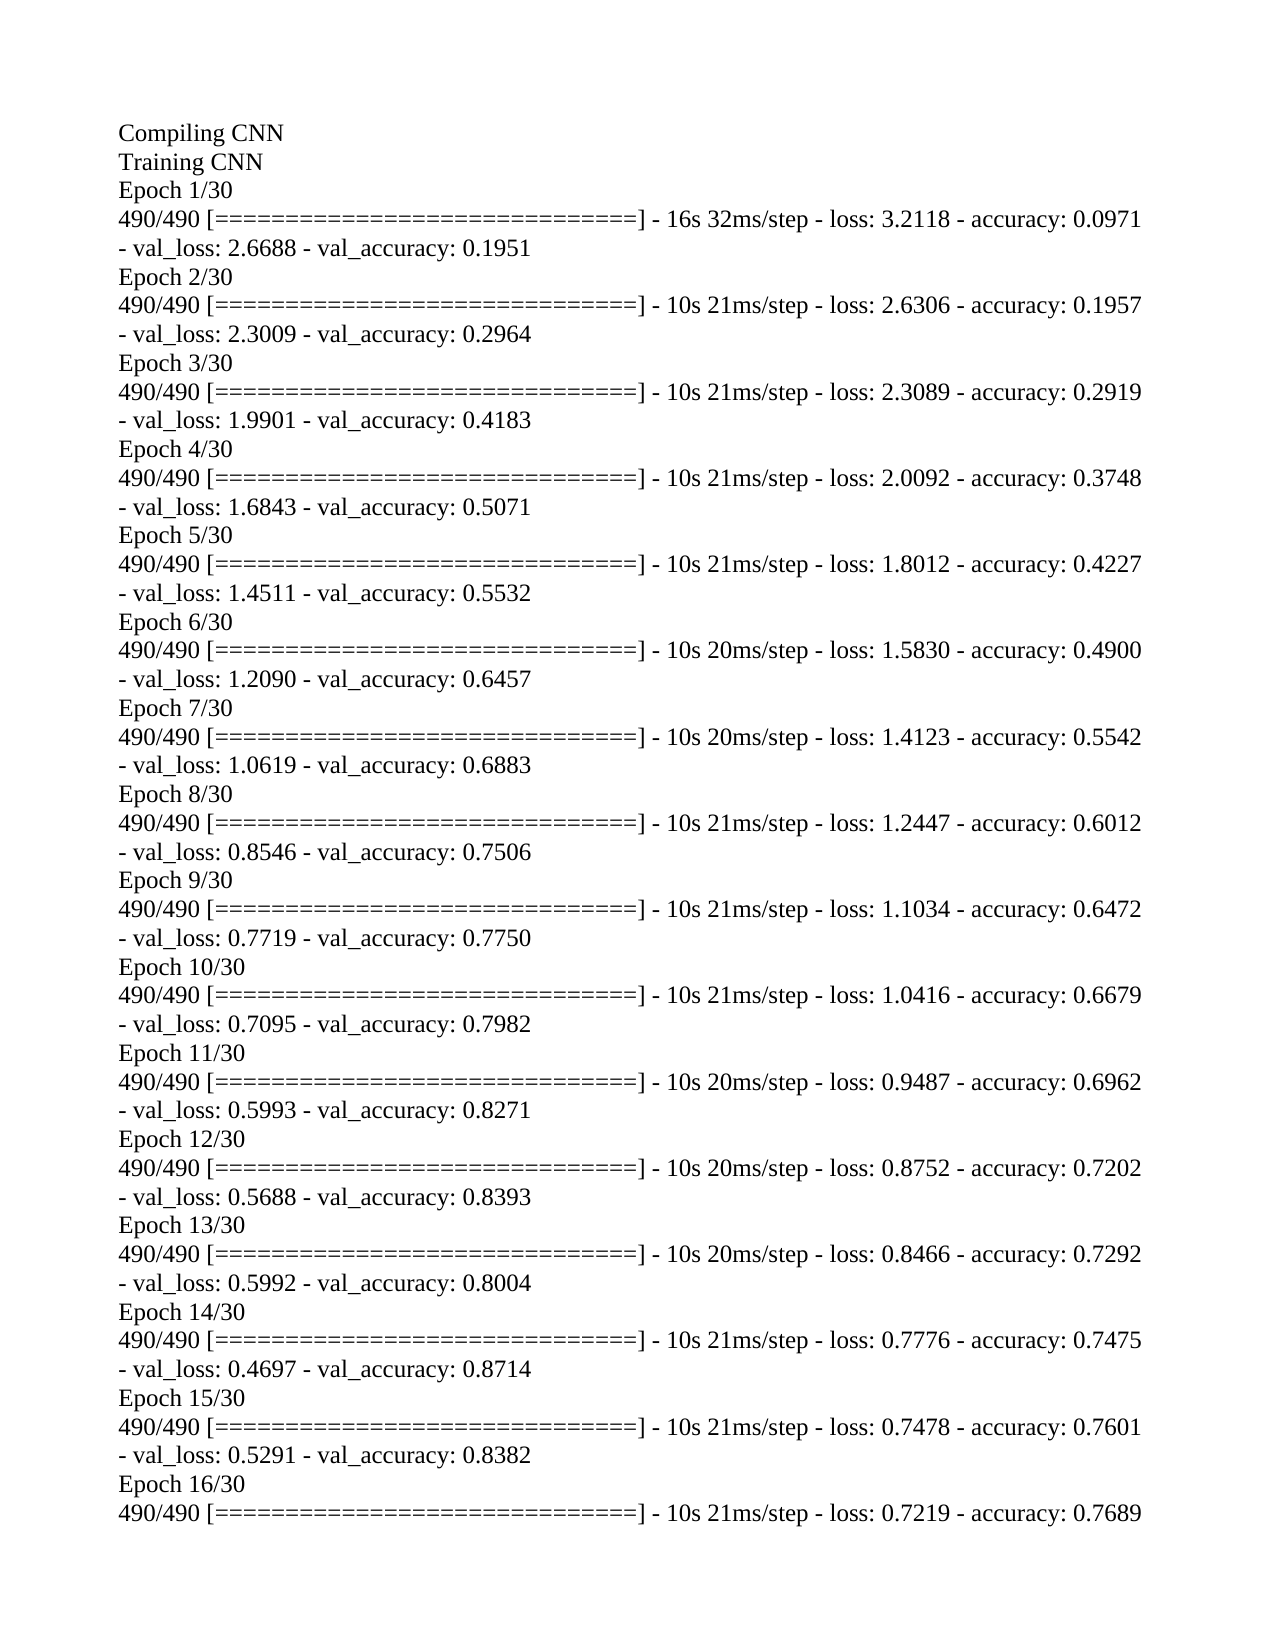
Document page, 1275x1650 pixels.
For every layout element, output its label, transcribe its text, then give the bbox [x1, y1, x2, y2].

text Epoch 7/30 [118, 693, 1157, 722]
text 490/490 [==============================] - 10s 21ms/step - loss: 2.6306 - accuracy: 0.1957 - val_loss: 2.3009 - val_accuracy: 0.2964 [118, 291, 1157, 348]
text Epoch 12/30 [118, 1124, 1157, 1153]
text 490/490 [==============================] - 10s 20ms/step - loss: 1.4123 - accuracy: 0.5542 - val_loss: 1.0619 - val_accuracy: 0.6883 [118, 722, 1157, 779]
text Epoch 14/30 [118, 1297, 1157, 1326]
text Epoch 15/30 [118, 1383, 1157, 1412]
text Training CNN [118, 147, 1157, 176]
text Epoch 3/30 [118, 348, 1157, 377]
text 490/490 [==============================] - 10s 21ms/step - loss: 1.0416 - accuracy: 0.6679 - val_loss: 0.7095 - val_accuracy: 0.7982 [118, 981, 1157, 1038]
text Epoch 9/30 [118, 866, 1157, 894]
text 490/490 [==============================] - 10s 20ms/step - loss: 0.9487 - accuracy: 0.6962 - val_loss: 0.5993 - val_accuracy: 0.8271 [118, 1067, 1157, 1124]
text Epoch 1/30 [118, 176, 1157, 204]
text 490/490 [==============================] - 10s 21ms/step - loss: 1.2447 - accuracy: 0.6012 - val_loss: 0.8546 - val_accuracy: 0.7506 [118, 808, 1157, 866]
text Epoch 2/30 [118, 262, 1157, 291]
text 490/490 [==============================] - 16s 32ms/step - loss: 3.2118 - accuracy: 0.0971 - val_loss: 2.6688 - val_accuracy: 0.1951 [118, 204, 1157, 262]
text 490/490 [==============================] - 10s 21ms/step - loss: 0.7478 - accuracy: 0.7601 - val_loss: 0.5291 - val_accuracy: 0.8382 [118, 1412, 1157, 1469]
text Epoch 5/30 [118, 521, 1157, 549]
text 490/490 [==============================] - 10s 21ms/step - loss: 1.1034 - accuracy: 0.6472 - val_loss: 0.7719 - val_accuracy: 0.7750 [118, 894, 1157, 952]
text 490/490 [==============================] - 10s 20ms/step - loss: 0.8752 - accuracy: 0.7202 - val_loss: 0.5688 - val_accuracy: 0.8393 [118, 1153, 1157, 1211]
text 490/490 [==============================] - 10s 20ms/step - loss: 1.5830 - accuracy: 0.4900 - val_loss: 1.2090 - val_accuracy: 0.6457 [118, 636, 1157, 693]
text 490/490 [==============================] - 10s 21ms/step - loss: 0.7776 - accuracy: 0.7475 - val_loss: 0.4697 - val_accuracy: 0.8714 [118, 1326, 1157, 1383]
text Epoch 16/30 [118, 1469, 1157, 1498]
text Epoch 4/30 [118, 434, 1157, 463]
text 490/490 [==============================] - 10s 20ms/step - loss: 0.8466 - accuracy: 0.7292 - val_loss: 0.5992 - val_accuracy: 0.8004 [118, 1239, 1157, 1297]
text Epoch 11/30 [118, 1038, 1157, 1067]
text Epoch 10/30 [118, 952, 1157, 981]
text Compiling CNN [118, 118, 1157, 147]
text 490/490 [==============================] - 10s 21ms/step - loss: 1.8012 - accuracy: 0.4227 - val_loss: 1.4511 - val_accuracy: 0.5532 [118, 549, 1157, 607]
text 490/490 [==============================] - 10s 21ms/step - loss: 2.0092 - accuracy: 0.3748 - val_loss: 1.6843 - val_accuracy: 0.5071 [118, 463, 1157, 521]
text 490/490 [==============================] - 10s 21ms/step - loss: 2.3089 - accuracy: 0.2919 - val_loss: 1.9901 - val_accuracy: 0.4183 [118, 377, 1157, 434]
text Epoch 13/30 [118, 1211, 1157, 1239]
text Epoch 6/30 [118, 607, 1157, 636]
text Epoch 8/30 [118, 779, 1157, 808]
text 490/490 [==============================] - 10s 21ms/step - loss: 0.7219 - accuracy: 0.7689 [118, 1498, 1157, 1527]
